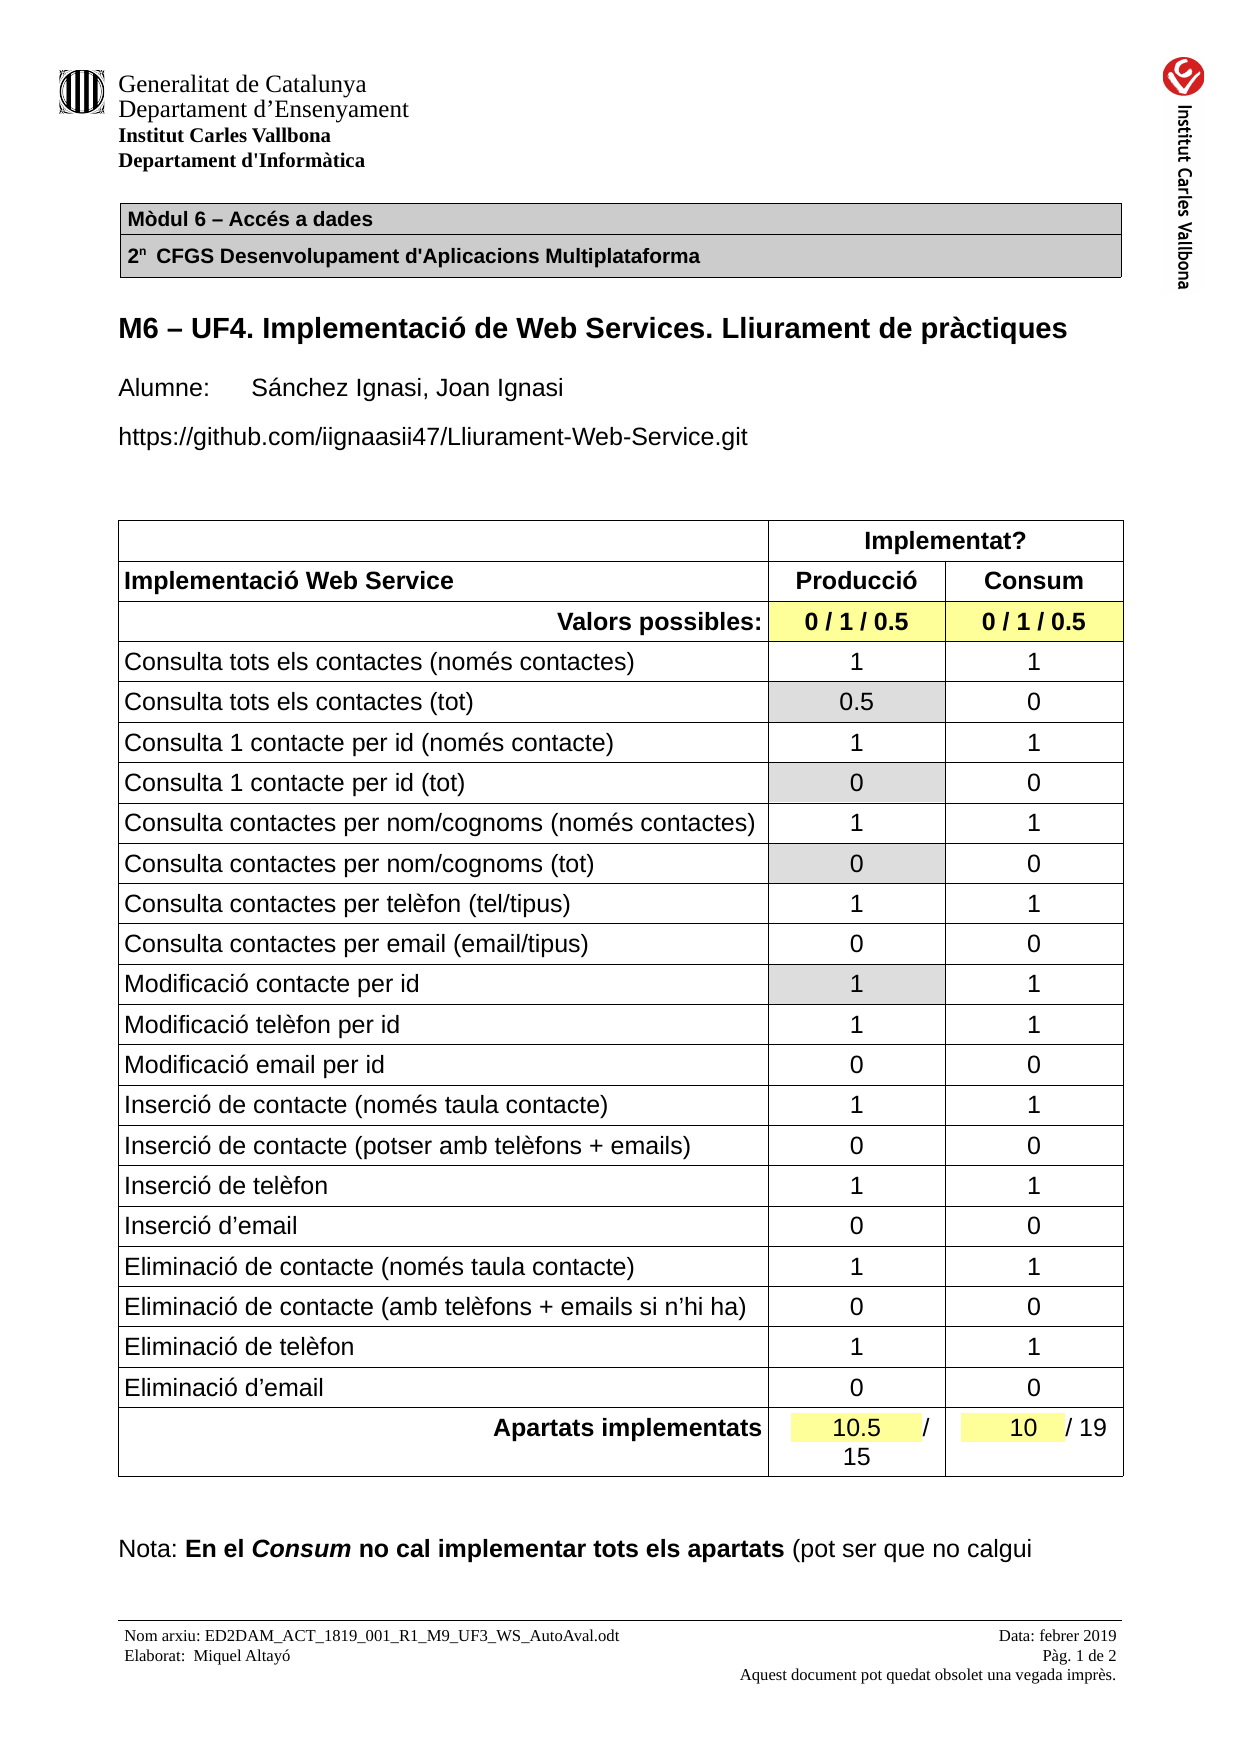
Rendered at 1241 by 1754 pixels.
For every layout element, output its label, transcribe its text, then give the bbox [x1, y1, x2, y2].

table_cell 1 [946, 1247, 1123, 1286]
table_cell 0 [769, 1287, 945, 1326]
table_cell 1 [769, 804, 945, 843]
table_cell 1 [946, 804, 1123, 843]
table_cell Eliminació de contacte (només taula contacte) [119, 1247, 768, 1286]
picture [59, 70, 105, 114]
table_header Mòdul 6 – Accés a dades [121, 204, 1121, 234]
text Alumne: Sánchez Ignasi, Joan Ignasi [118, 373, 1122, 402]
text https://github.com/iignaasii47/Lliurament-Web-Service.git [118, 422, 1122, 451]
table_cell 1 [769, 1005, 945, 1044]
table_cell Inserció de contacte (potser amb telèfons + emails) [119, 1126, 768, 1165]
table_cell Producció [769, 562, 945, 601]
table_header [119, 521, 768, 561]
table_cell Consulta contactes per email (email/tipus) [119, 924, 768, 964]
picture [1162, 57, 1205, 294]
table_cell 1 [946, 1327, 1123, 1367]
table_cell 1 [946, 642, 1123, 681]
table_cell 0.5 [769, 682, 945, 722]
table_cell 1 [946, 723, 1123, 762]
table_cell 0 [946, 924, 1123, 964]
text M6 – UF4. Implementació de Web Services. Lliurament de pràctiques [118, 311, 1122, 344]
table_cell 0 [769, 1045, 945, 1084]
table_cell 0 [946, 844, 1123, 883]
table_cell Consulta tots els contactes (només contactes) [119, 642, 768, 681]
table_cell Inserció de contacte (només taula contacte) [119, 1086, 768, 1125]
table_cell Valors possibles: [119, 602, 768, 641]
table_cell 1 [769, 1086, 945, 1125]
table_cell 0 [946, 1045, 1123, 1084]
table_cell 0 [769, 844, 945, 883]
table_cell 1 [946, 1005, 1123, 1044]
table_cell Consum [946, 562, 1123, 601]
table_cell 10.5 / 15 [769, 1408, 945, 1476]
table_cell 1 [946, 965, 1123, 1004]
table_cell Consulta tots els contactes (tot) [119, 682, 768, 722]
text Nota: En el Consum no cal implementar tots els apartats (pot ser que no calgui [118, 1534, 1122, 1562]
table_cell 1 [769, 884, 945, 923]
table_cell 0 [946, 1287, 1123, 1326]
table_cell Consulta contactes per telèfon (tel/tipus) [119, 884, 768, 923]
table_cell 0 [946, 1207, 1123, 1246]
table_cell 0 [769, 1207, 945, 1246]
table_cell Modificació telèfon per id [119, 1005, 768, 1044]
table_cell 0 [769, 763, 945, 802]
table_cell Eliminació de contacte (amb telèfons + emails si n’hi ha) [119, 1287, 768, 1326]
table_cell Inserció d’email [119, 1207, 768, 1246]
table_cell 2n CFGS Desenvolupament d'Aplicacions Multiplataforma [121, 235, 1121, 277]
table_cell Eliminació de telèfon [119, 1327, 768, 1367]
table_header Implementat? [769, 521, 1123, 561]
table_cell Modificació contacte per id [119, 965, 768, 1004]
table_cell 0 / 1 / 0.5 [946, 602, 1123, 641]
table_cell 1 [769, 642, 945, 681]
table_cell Consulta contactes per nom/cognoms (només contactes) [119, 804, 768, 843]
table_cell 0 / 1 / 0.5 [769, 602, 945, 641]
table_cell Inserció de telèfon [119, 1166, 768, 1206]
table_cell 0 [769, 1126, 945, 1165]
table_cell Implementació Web Service [119, 562, 768, 601]
table_cell 1 [946, 1086, 1123, 1125]
table_cell 1 [946, 884, 1123, 923]
table_cell Apartats implementats [119, 1408, 768, 1476]
table_cell 10 / 19 [946, 1408, 1123, 1476]
table_cell 0 [946, 682, 1123, 722]
table_cell 1 [769, 1166, 945, 1206]
table_cell Consulta 1 contacte per id (només contacte) [119, 723, 768, 762]
table_cell 0 [769, 924, 945, 964]
table_cell 0 [946, 763, 1123, 802]
table_cell Consulta contactes per nom/cognoms (tot) [119, 844, 768, 883]
table_cell 1 [769, 1247, 945, 1286]
table_cell 1 [769, 1327, 945, 1367]
table_cell 0 [946, 1126, 1123, 1165]
table_cell 1 [946, 1166, 1123, 1206]
table_cell 0 [946, 1368, 1123, 1407]
table_cell 1 [769, 965, 945, 1004]
table_cell Modificació email per id [119, 1045, 768, 1084]
table_cell 1 [769, 723, 945, 762]
table_cell Eliminació d’email [119, 1368, 768, 1407]
table_cell 0 [769, 1368, 945, 1407]
table_cell Consulta 1 contacte per id (tot) [119, 763, 768, 802]
